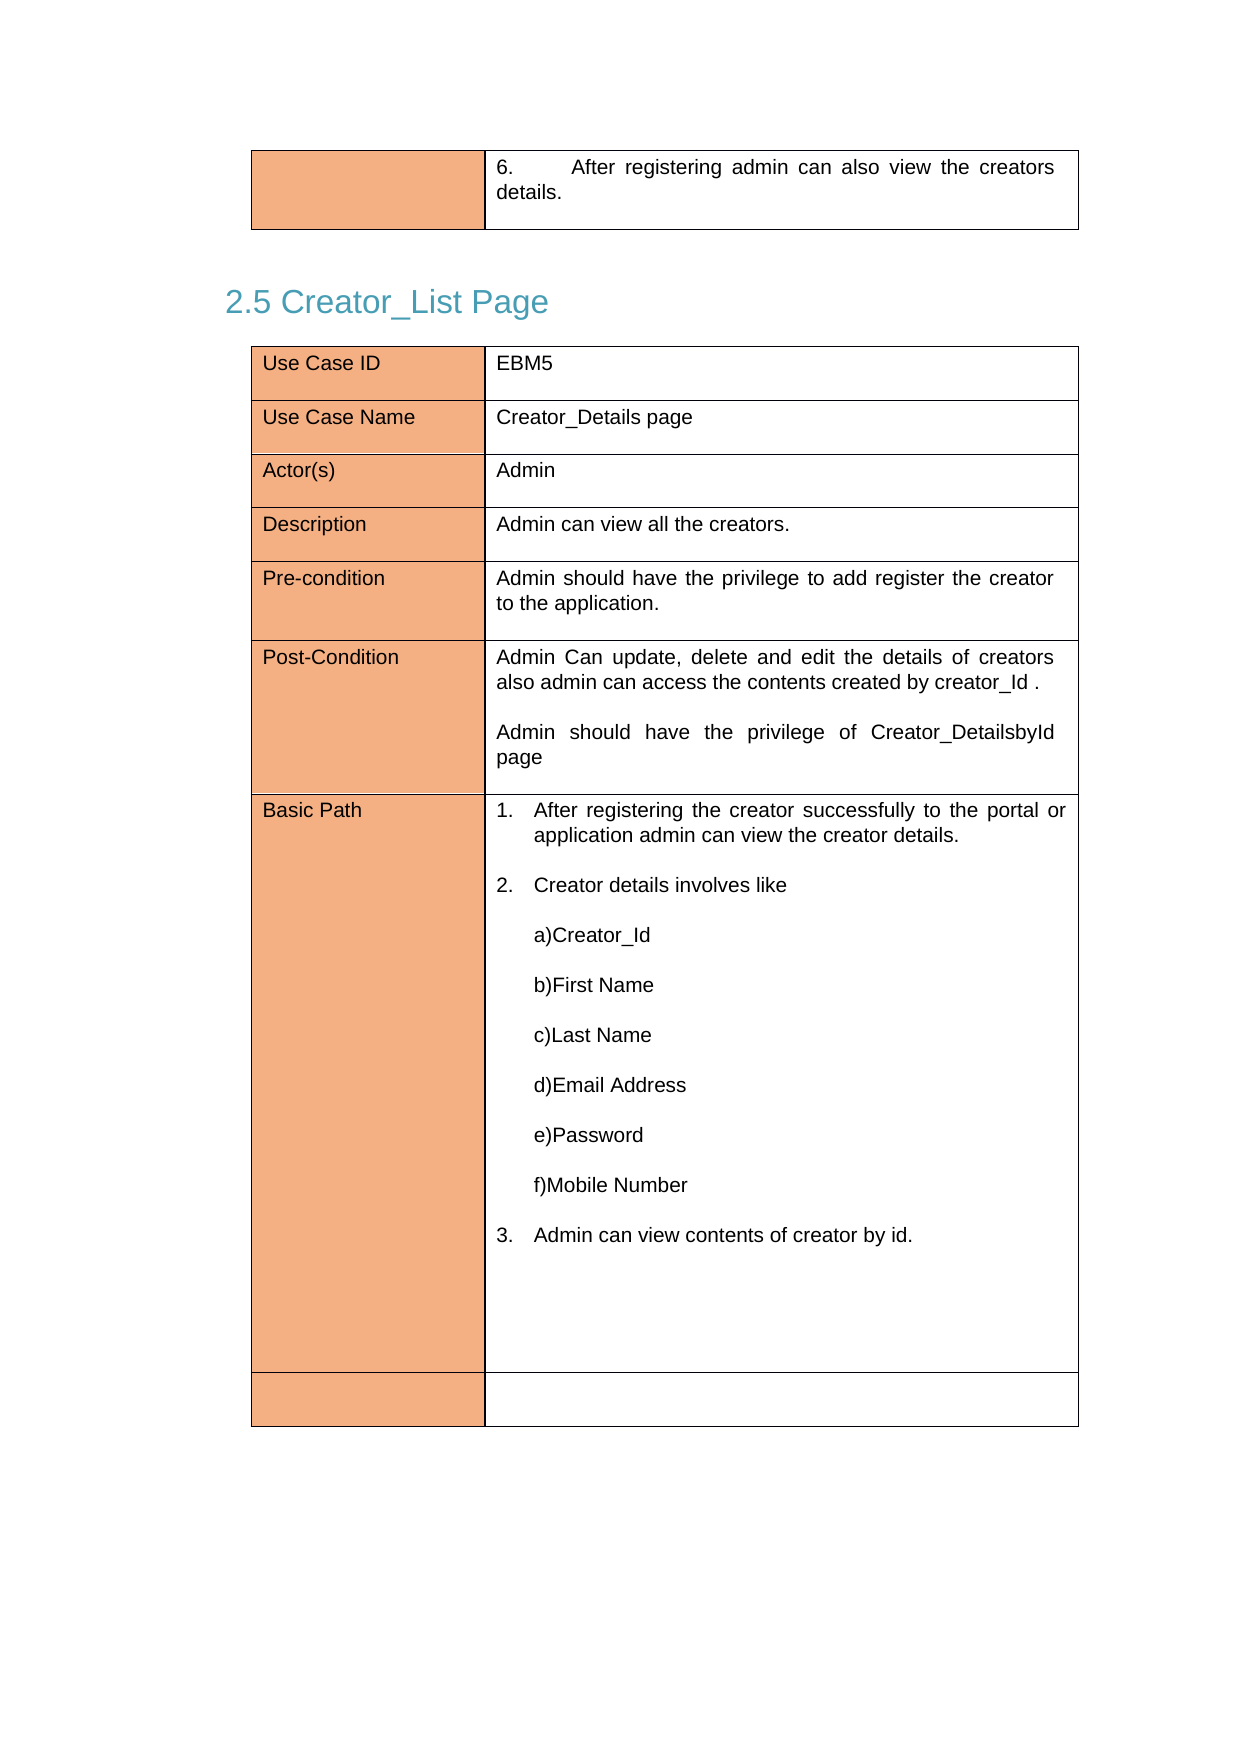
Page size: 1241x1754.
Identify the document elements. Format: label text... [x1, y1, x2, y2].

table_cell Actor(s) [252, 455, 484, 507]
table_cell Description [252, 508, 484, 561]
table_cell Admin should have the privilege to add register the creator to the application. [486, 562, 1078, 640]
table_cell Use Case Name [252, 401, 484, 453]
subtitle 2.5 Creator_List Page [225, 282, 1078, 321]
table_cell Admin can view all the creators. [486, 508, 1078, 561]
table_cell Post-Condition [252, 641, 484, 793]
table_cell Pre-condition [252, 562, 484, 640]
table_cell After successful login in the application admin can access the url “RgisterCreator” to register the creators to portal. Creators details are added to the portal like: a)Creator_Id b)First Name c)Last Name d)Email Address e)Password f)Mobile Number 3. The above details of the creators are added to the application in the creator_details table. After register the creators can login to the portal. After registering admin can also view the creators details. [486, 151, 1078, 229]
table_cell [252, 1373, 484, 1426]
table_header EBM5 [486, 347, 1078, 400]
table_cell After registering the creator successfully to the portal or application admin can view the creator details. Creator details involves like a)Creator_Id b)First Name c)Last Name d)Email Address e)Password f)Mobile Number Admin can view contents of creator by id. [486, 795, 1078, 1372]
table_cell Creator_Details page [486, 401, 1078, 453]
table_cell [486, 1373, 1078, 1426]
table_cell Admin Can update, delete and edit the details of creators also admin can access the contents created by creator_Id . Admin should have the privilege of Creator_DetailsbyId page [486, 641, 1078, 793]
table_header Use Case ID [252, 347, 484, 400]
table_cell [252, 151, 484, 229]
table_cell Admin [486, 455, 1078, 507]
table_cell Basic Path [252, 795, 484, 1372]
